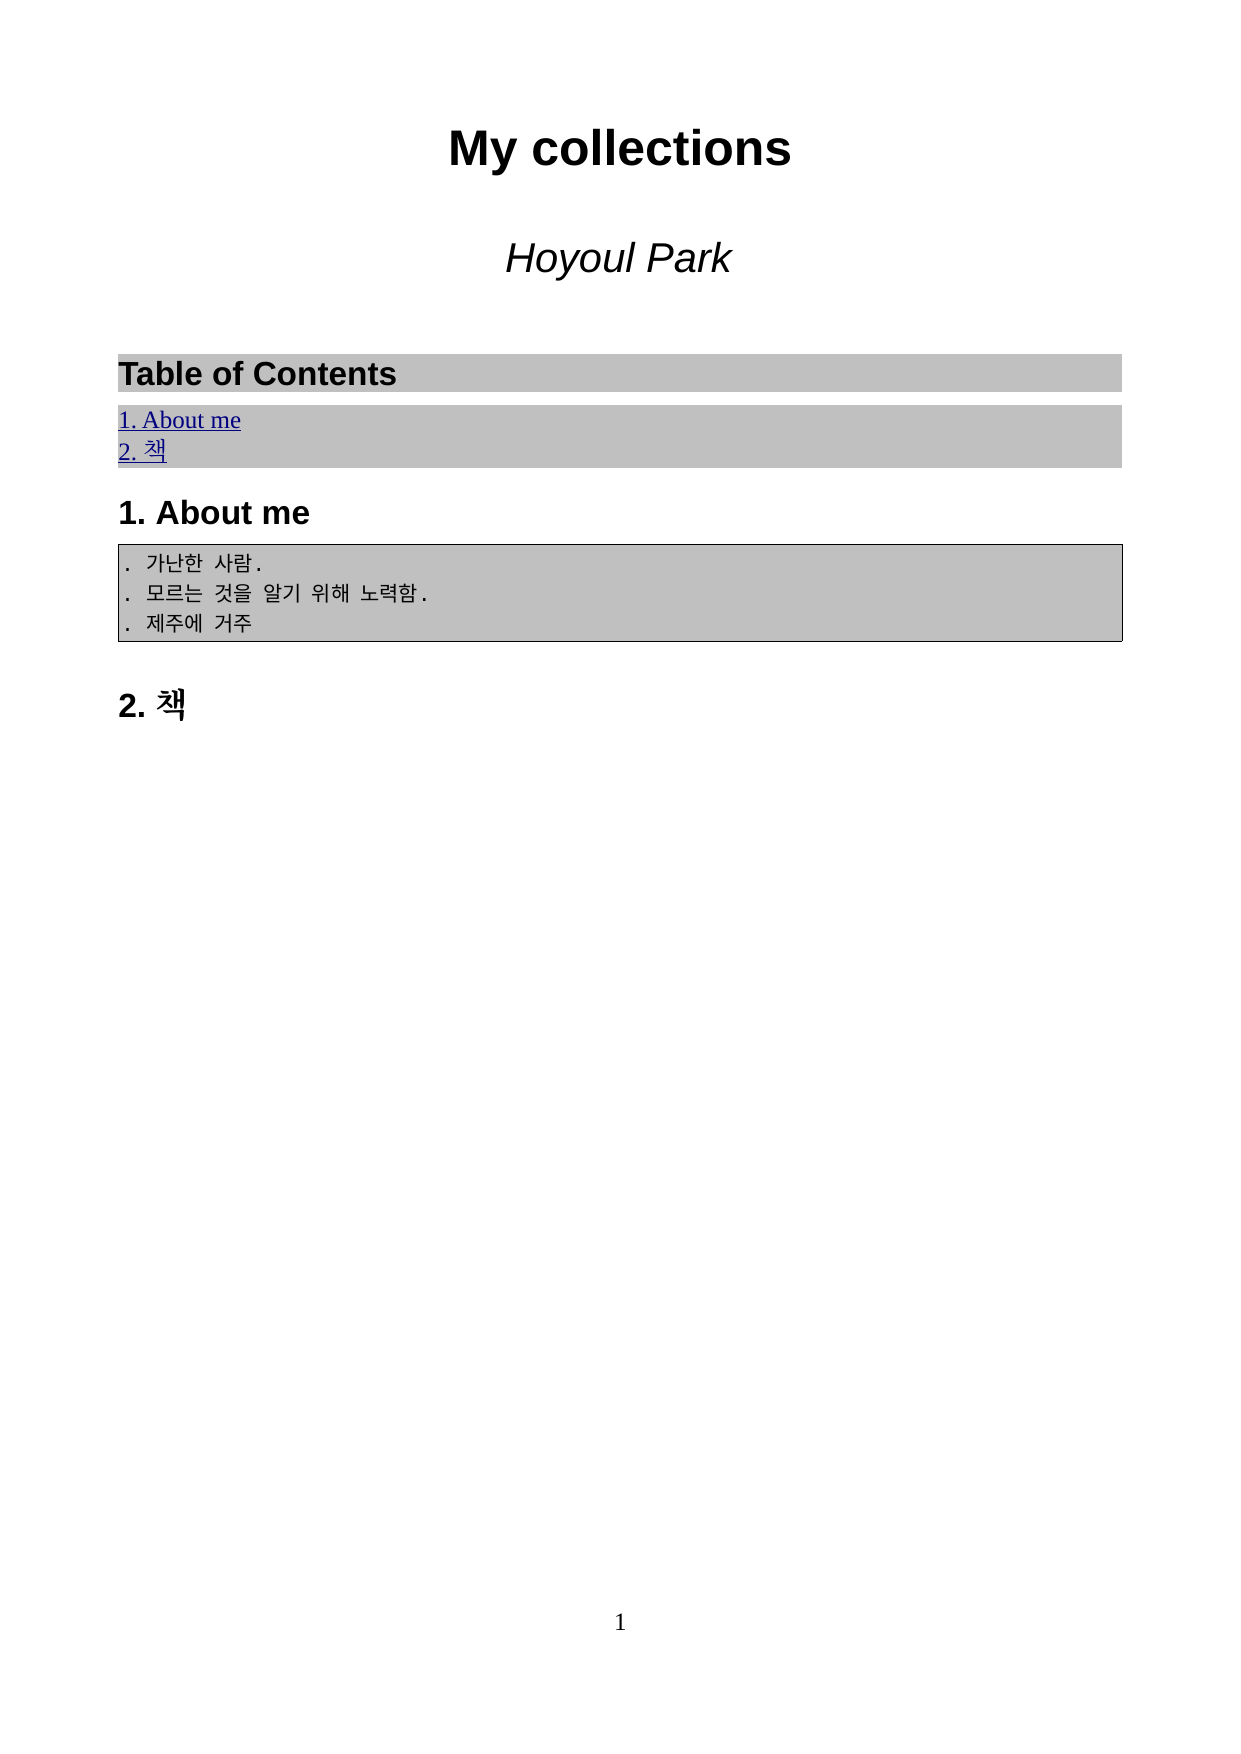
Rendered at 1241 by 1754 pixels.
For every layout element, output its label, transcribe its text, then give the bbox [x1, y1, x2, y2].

subtitle About me [118, 493, 1122, 531]
subtitle Table of Contents [118, 354, 1122, 392]
subtitle 책 [118, 678, 1122, 727]
subtitle Hoyoul Park [118, 233, 1122, 281]
text . 가난한 사람. [119, 545, 1122, 574]
text . 모르는 것을 알기 위해 노력함. [119, 574, 1122, 605]
title My collections [118, 118, 1122, 176]
text 2. 책 [118, 434, 1122, 468]
text . 제주에 거주 [119, 605, 1122, 641]
text 1. About me [118, 405, 1122, 434]
